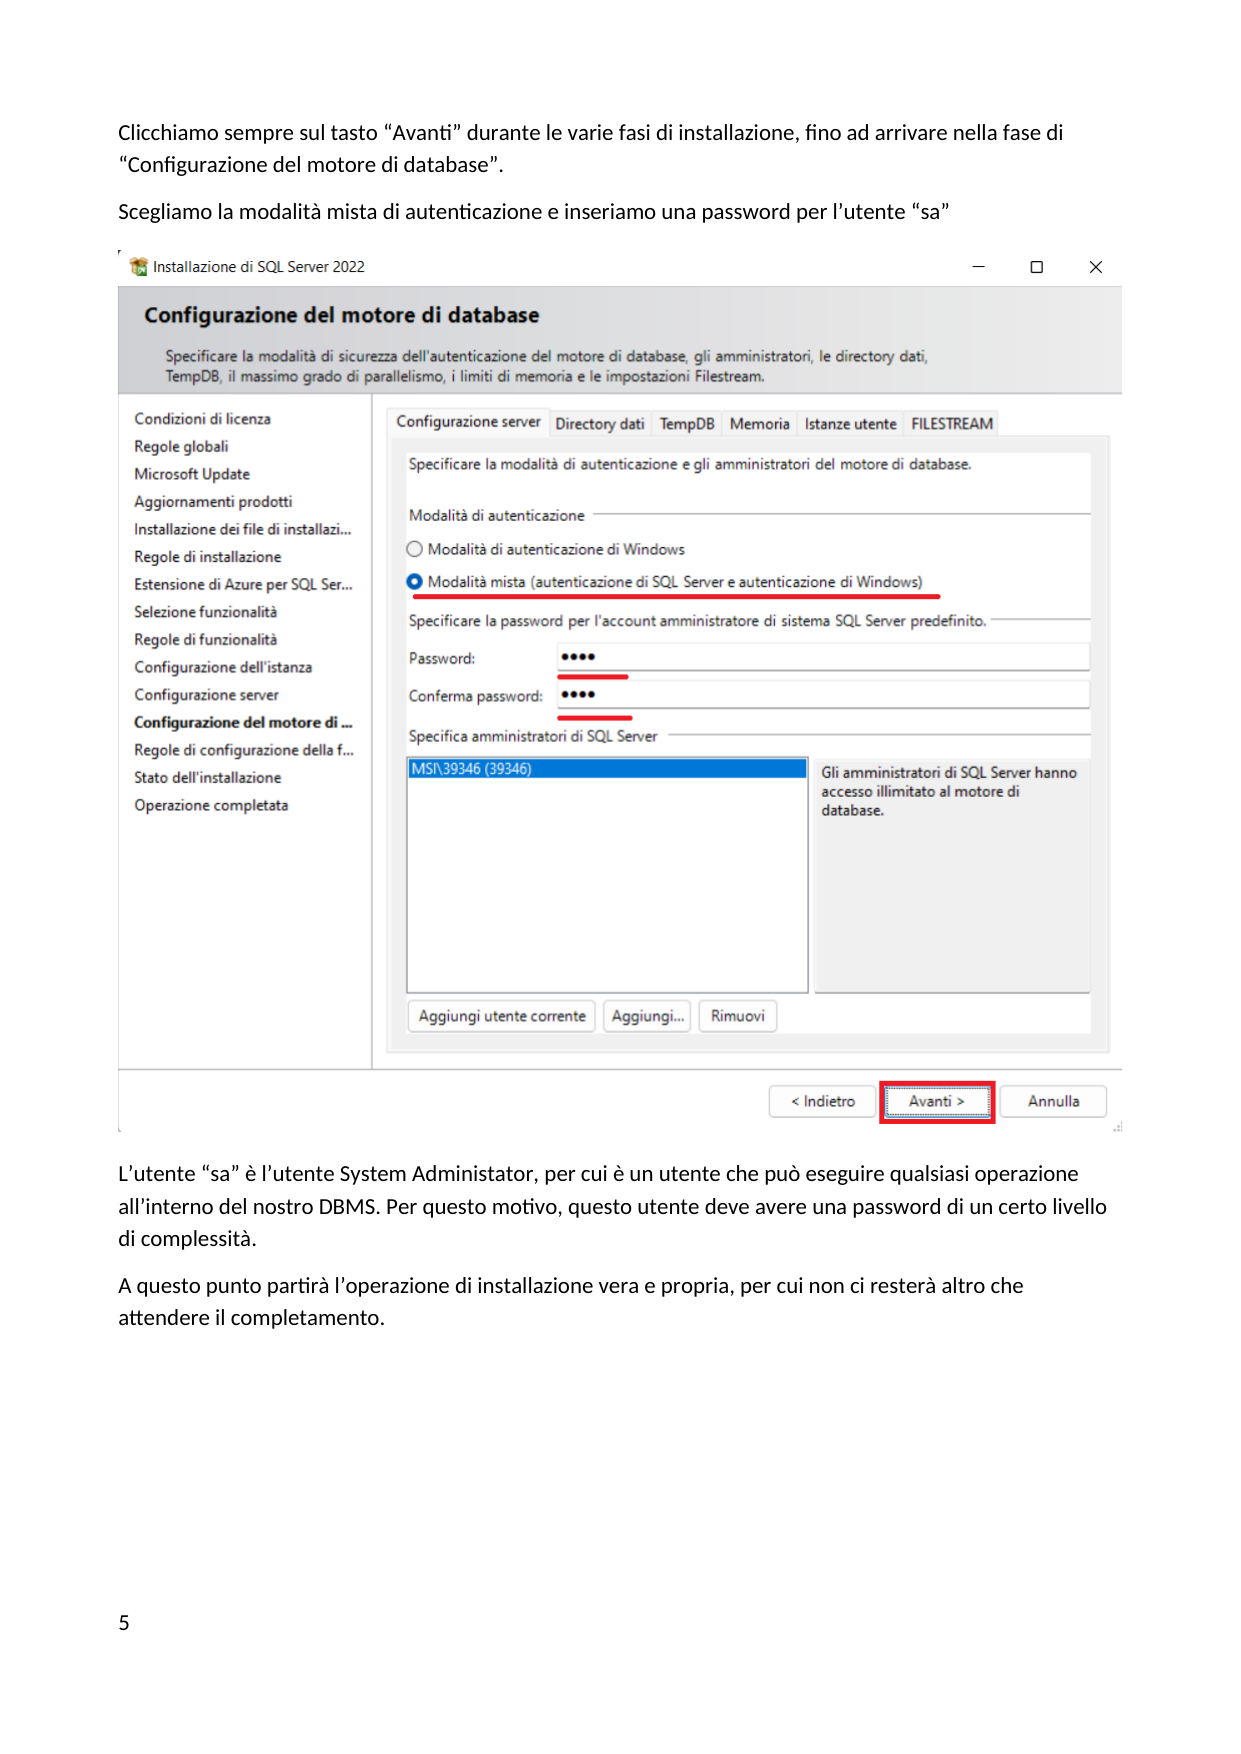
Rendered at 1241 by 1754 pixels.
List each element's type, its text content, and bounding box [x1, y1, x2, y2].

text Scegliamo la modalità mista di autenticazione e inseriamo una password per l’utente “sa” [118, 197, 1122, 225]
picture [118, 250, 1123, 1132]
text L’utente “sa” è l’utente System Administator, per cui è un utente che può eseguire qualsiasi operazione all’interno del nostro DBMS. Per questo motivo, questo utente deve avere una password di un certo livello di complessità. [118, 1159, 1122, 1252]
text Clicchiamo sempre sul tasto “Avanti” durante le varie fasi di installazione, fino ad arrivare nella fase di “Configurazione del motore di database”. [118, 118, 1122, 178]
text A questo punto partirà l’operazione di installazione vera e propria, per cui non ci resterà altro che attendere il completamento. [118, 1271, 1122, 1331]
